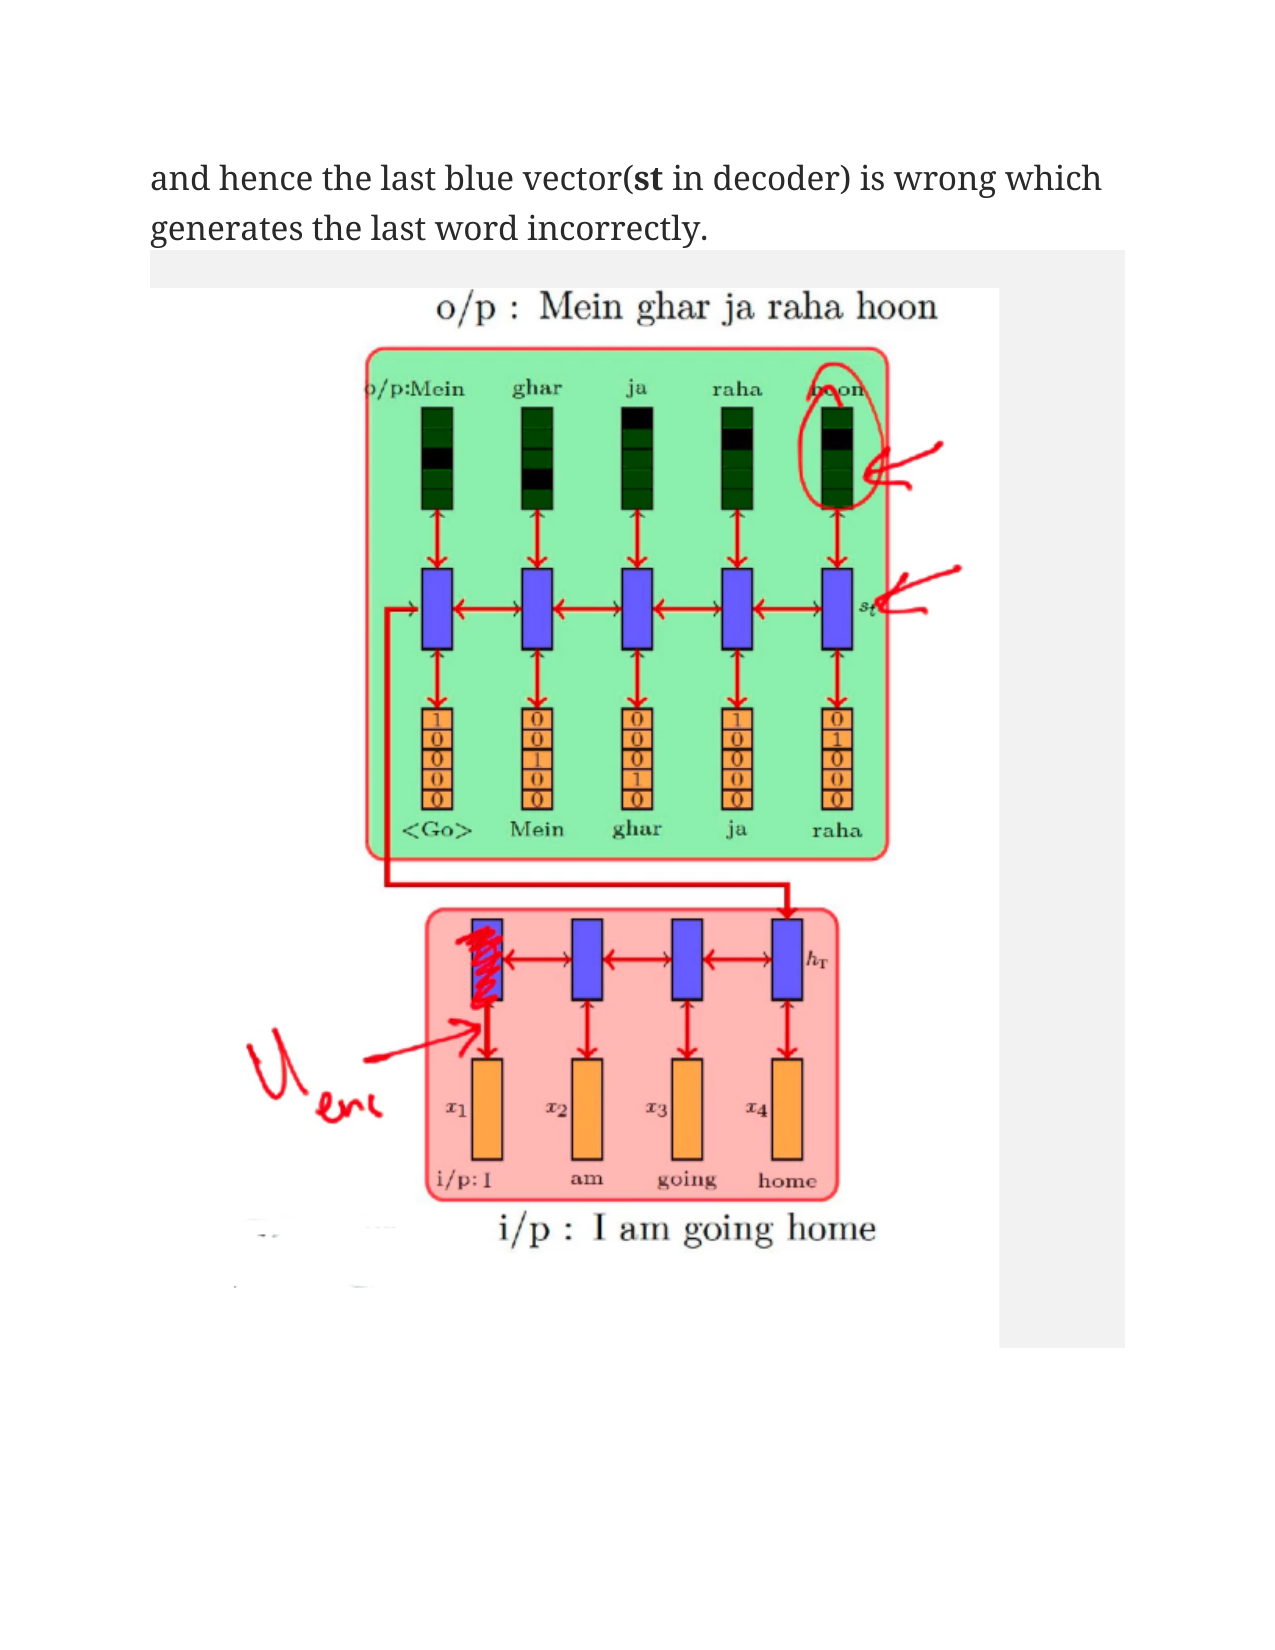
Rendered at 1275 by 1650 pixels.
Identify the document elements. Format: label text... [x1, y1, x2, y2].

text and hence the last blue vector(st in decoder) is wrong which generates the last word incorrectly. [150, 150, 1125, 250]
